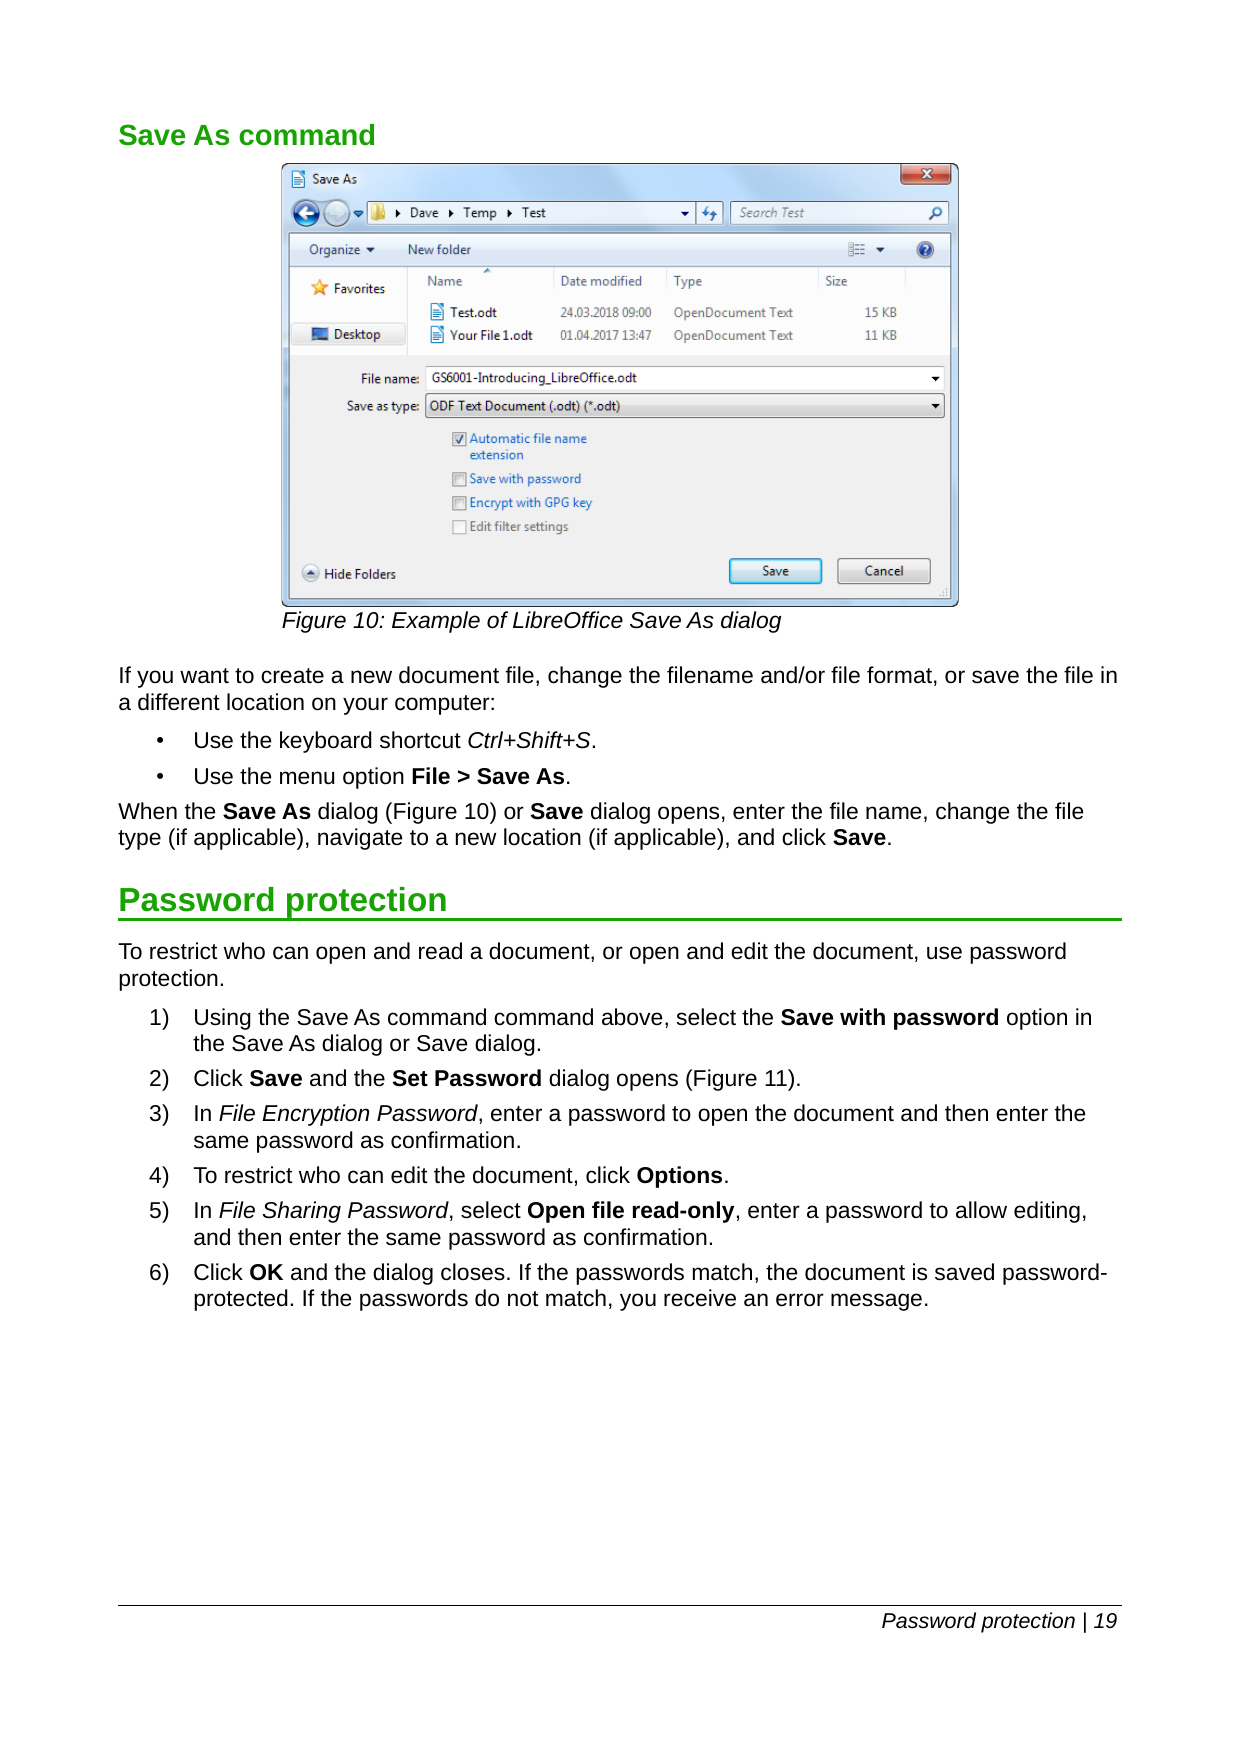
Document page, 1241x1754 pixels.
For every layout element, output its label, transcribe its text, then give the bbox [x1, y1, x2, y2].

subtitle Save As command [118, 118, 1122, 152]
list Click Save and the Set Password dialog opens (Figure 11). [169, 1065, 1122, 1091]
picture [281, 163, 959, 607]
list In File Encryption Password, enter a password to open the document and then enter the same password as confirmation. [169, 1100, 1122, 1153]
list Click OK and the dialog closes. If the passwords match, the document is saved password-protected. If the passwords do not match, you receive an error message. [169, 1259, 1122, 1311]
text Figure 10: Example of LibreOffice Save As dialog [282, 607, 959, 633]
list To restrict who can edit the document, click Options. [169, 1162, 1122, 1188]
list Use the keyboard shortcut Ctrl+Shift+S. [156, 727, 1122, 754]
text If you want to create a new document file, change the filename and/or file format, or save the file in a different location on your computer: [118, 662, 1122, 715]
list Using the Save As command command above, select the Save with password option in the Save As dialog or Save dialog. [169, 1003, 1122, 1056]
list Use the menu option File > Save As. [156, 763, 1122, 789]
text When the Save As dialog (Figure 10) or Save dialog opens, enter the file name, change the file type (if applicable), navigate to a new location (if applicable), and click Save. [118, 798, 1122, 851]
subtitle Password protection [118, 880, 1122, 918]
list In File Sharing Password, select Open file read-only, enter a password to allow editing, and then enter the same password as confirmation. [169, 1197, 1122, 1250]
text To restrict who can open and read a document, or open and edit the document, use password protection. [118, 938, 1122, 991]
